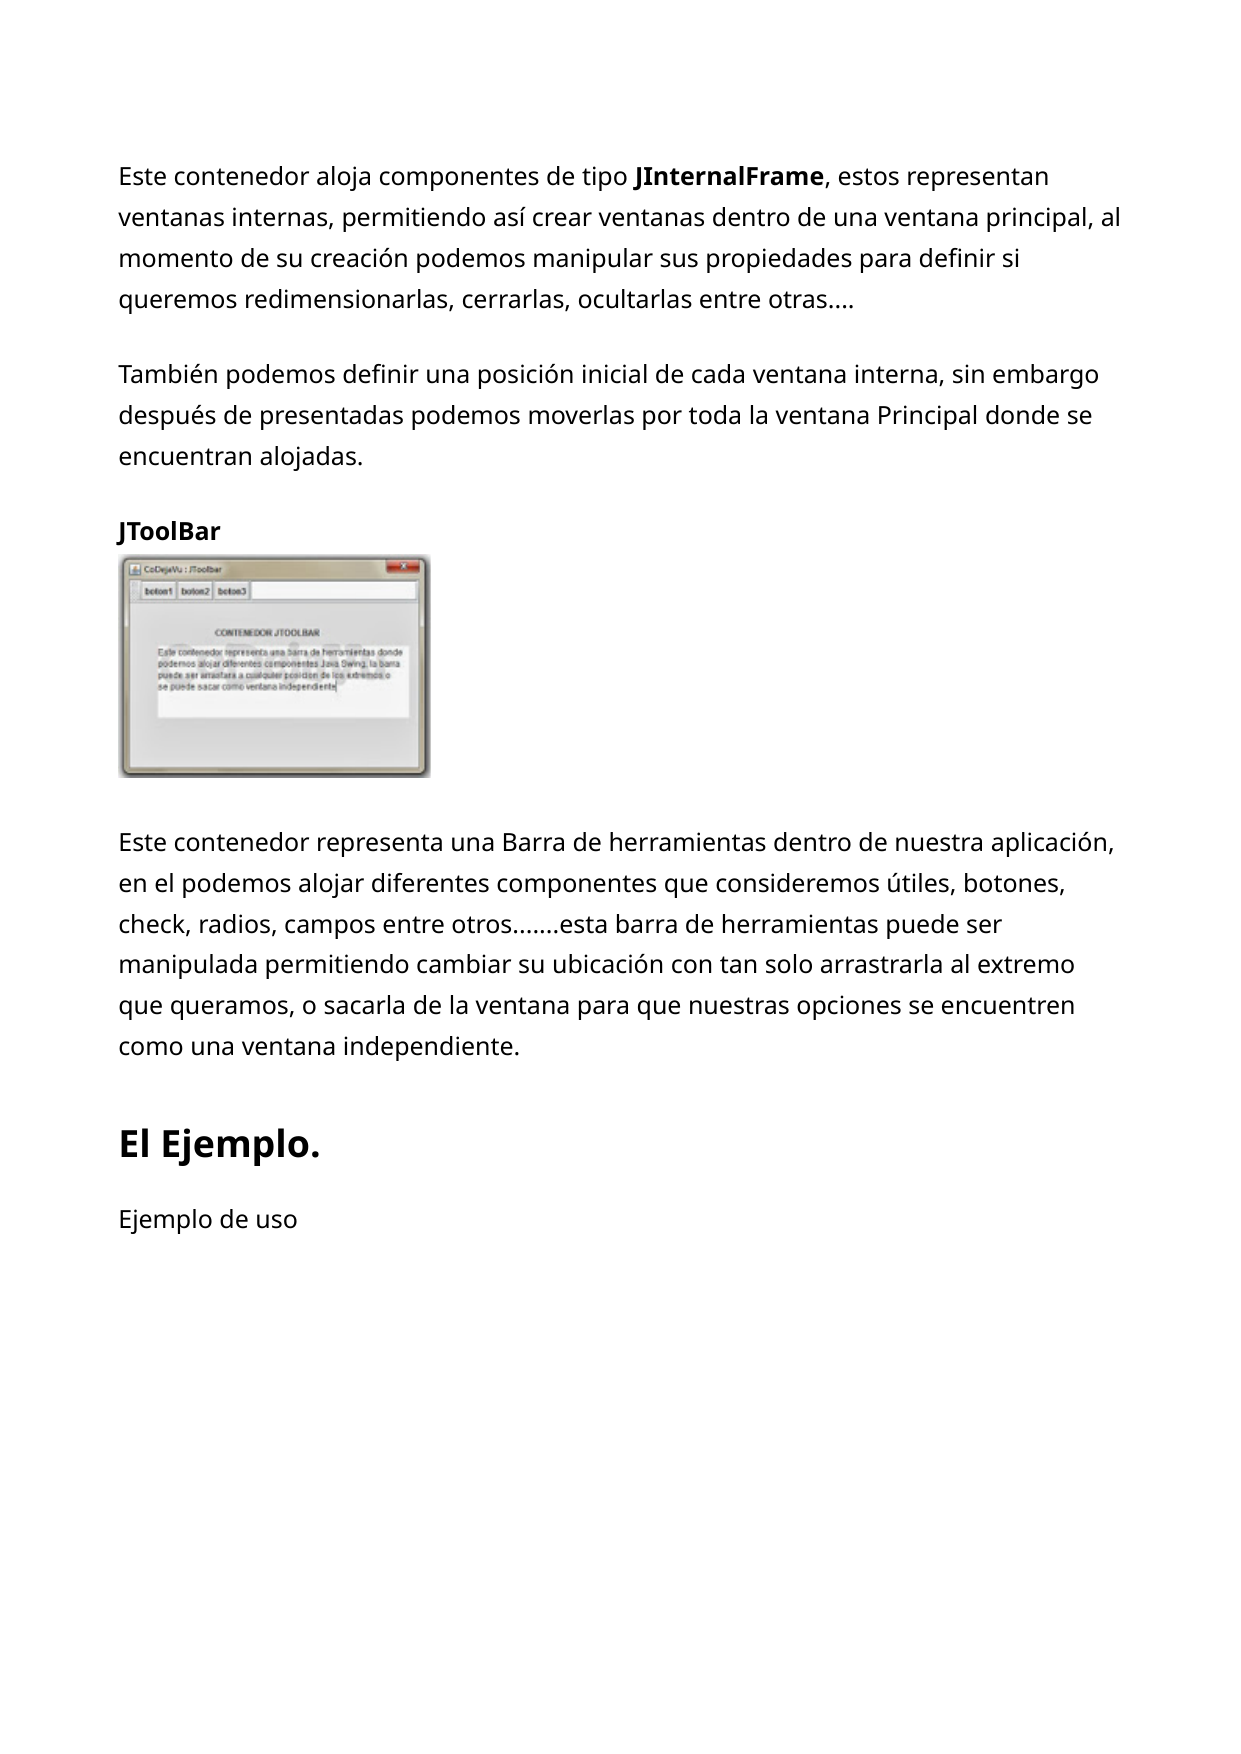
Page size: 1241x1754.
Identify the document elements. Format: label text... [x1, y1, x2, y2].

picture [118, 554, 431, 778]
text Ejemplo de uso [118, 1202, 1122, 1236]
text Este contenedor representa una Barra de herramientas dentro de nuestra aplicación, en el podemos alojar diferentes componentes que consideremos útiles, botones, check, radios, campos entre otros.......esta barra de herramientas puede ser manipulada permitiendo cambiar su ubicación con tan solo arrastrarla al extremo que queramos, o sacarla de la ventana para que nuestras opciones se encuentren como una ventana independiente. [118, 824, 1122, 1063]
text Este contenedor aloja componentes de tipo JInternalFrame, estos representan ventanas internas, permitiendo así crear ventanas dentro de una ventana principal, al momento de su creación podemos manipular sus propiedades para definir si queremos redimensionarlas, cerrarlas, ocultarlas entre otras.... [118, 159, 1122, 316]
text JToolBar [118, 514, 1122, 548]
text También podemos definir una posición inicial de cada ventana interna, sin embargo después de presentadas podemos moverlas por toda la ventana Principal donde se encuentran alojadas. [118, 357, 1122, 472]
text El Ejemplo. [118, 1117, 1122, 1168]
